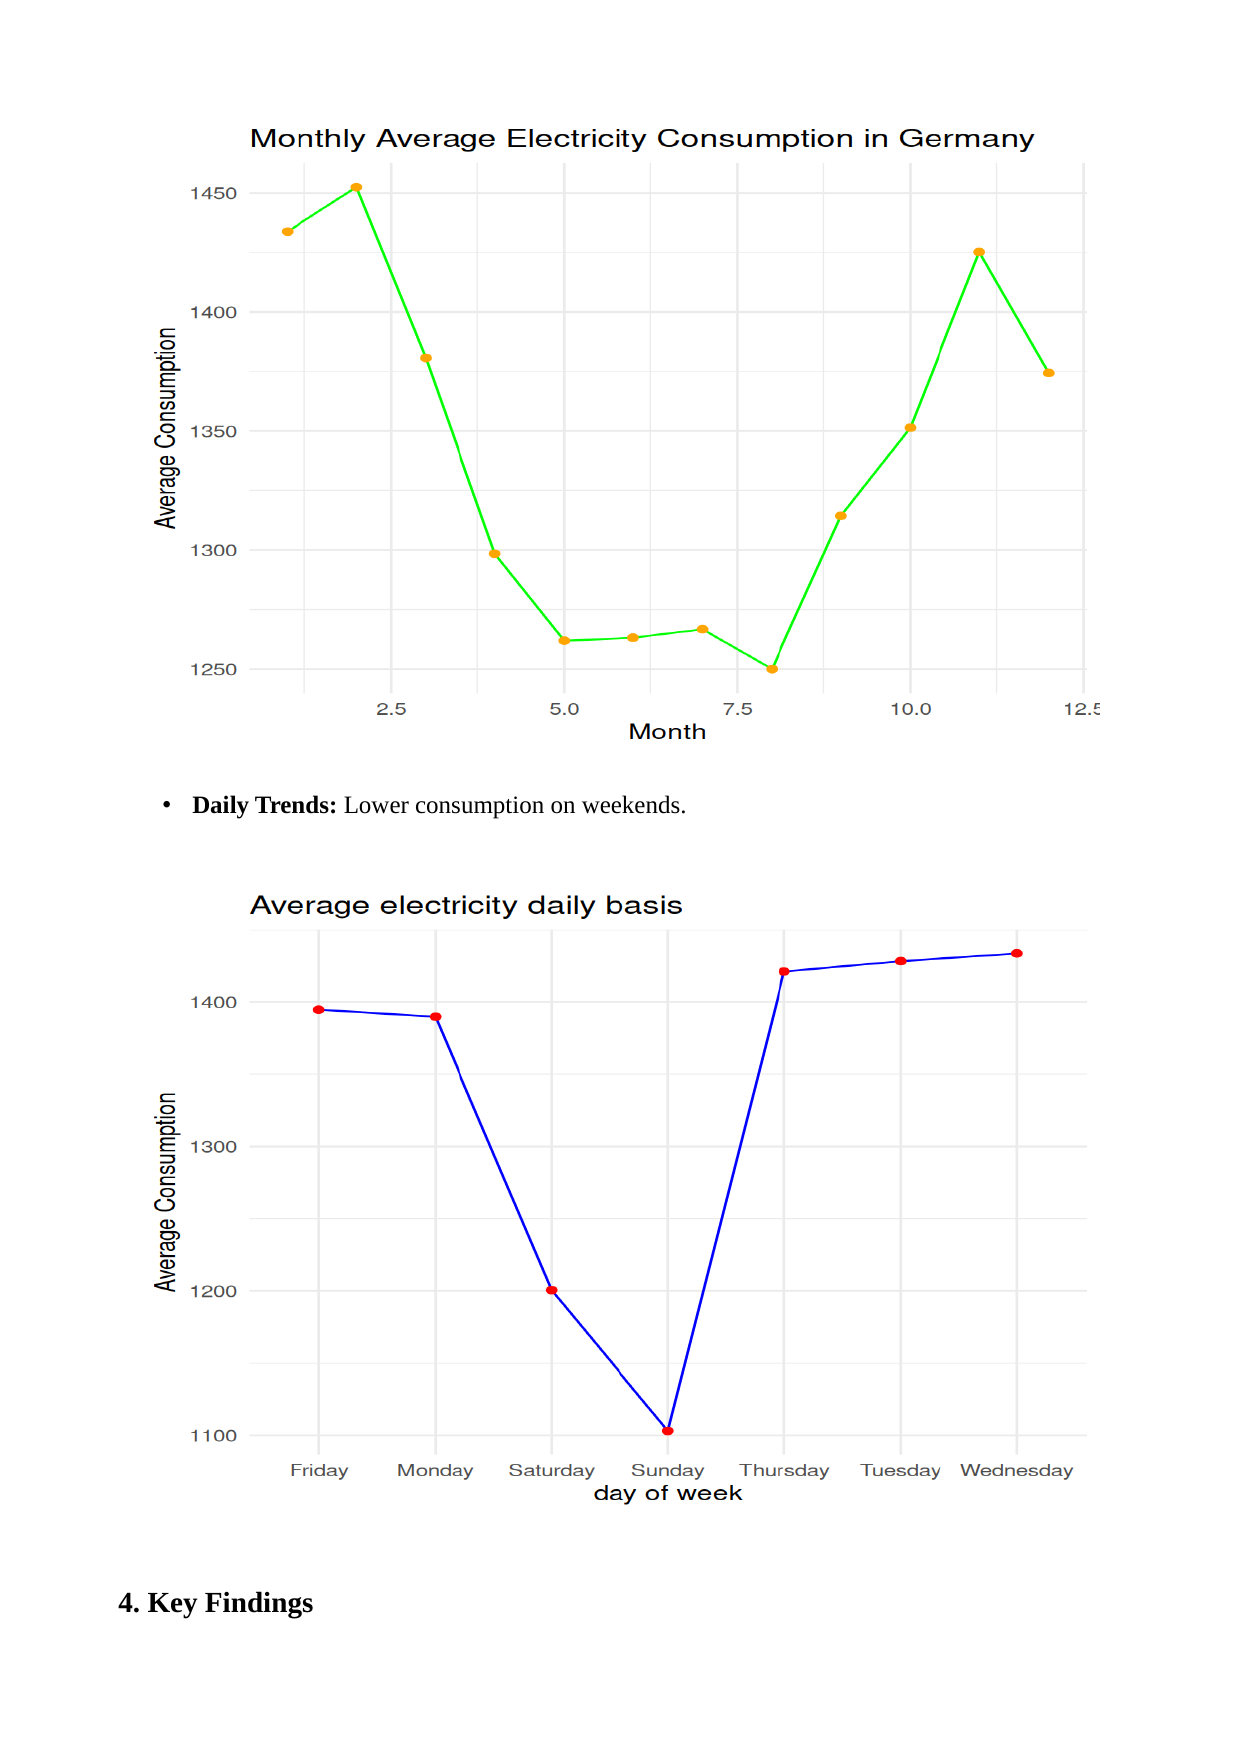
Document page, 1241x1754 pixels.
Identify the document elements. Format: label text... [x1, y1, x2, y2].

list Daily Trends: Lower consumption on weekends. [162, 790, 1122, 819]
picture [140, 118, 1100, 754]
text 4. Key Findings [118, 1586, 1122, 1619]
picture [140, 885, 1100, 1515]
